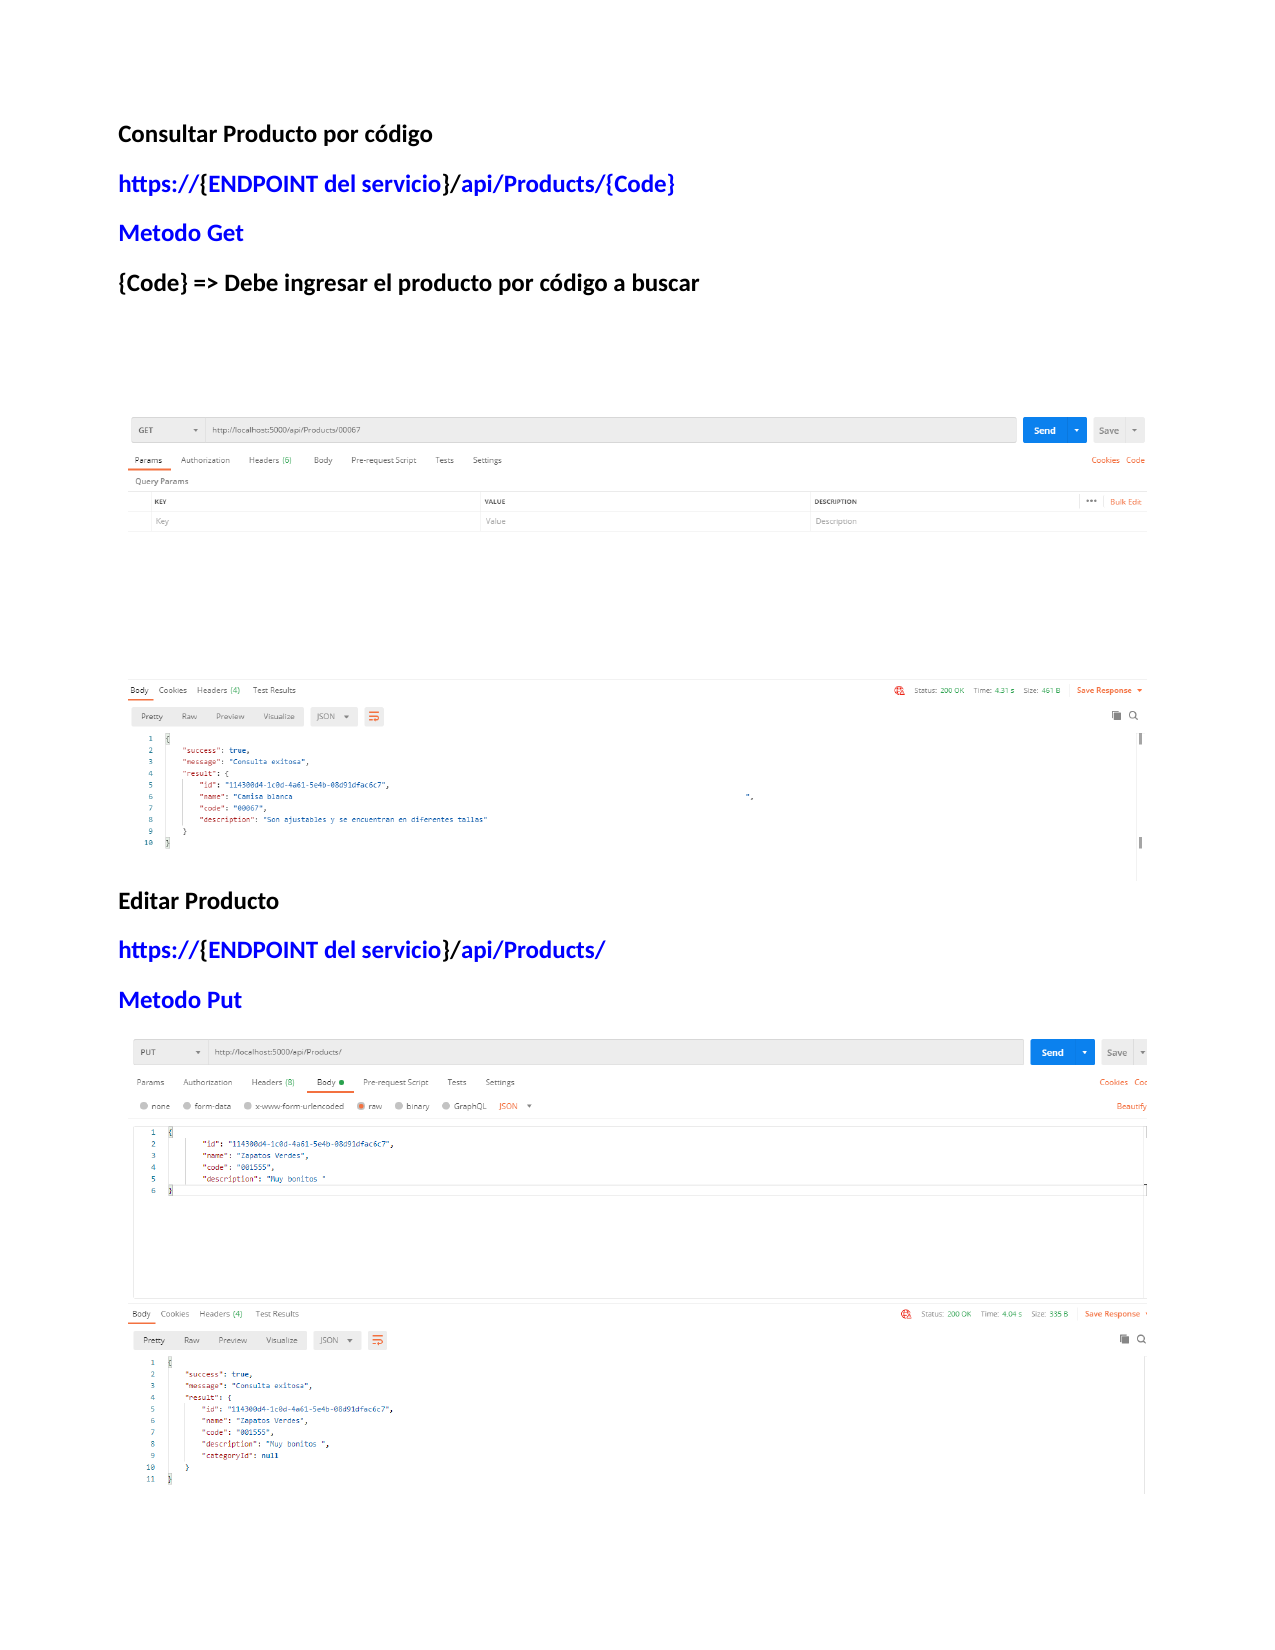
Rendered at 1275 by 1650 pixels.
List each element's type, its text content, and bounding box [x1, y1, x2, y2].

picture [128, 413, 1147, 881]
text Consultar Producto por código [118, 118, 1137, 149]
picture [128, 1033, 1147, 1494]
text https://{ENDPOINT del servicio}/api/Products/{Code} [118, 168, 1137, 198]
text Metodo Get [118, 217, 1137, 248]
text Editar Producto [118, 414, 1137, 916]
text Metodo Put [118, 984, 1137, 1015]
text {Code} => Debe ingresar el producto por código a buscar [118, 267, 1137, 297]
text https://{ENDPOINT del servicio}/api/Products/ [118, 935, 1137, 965]
